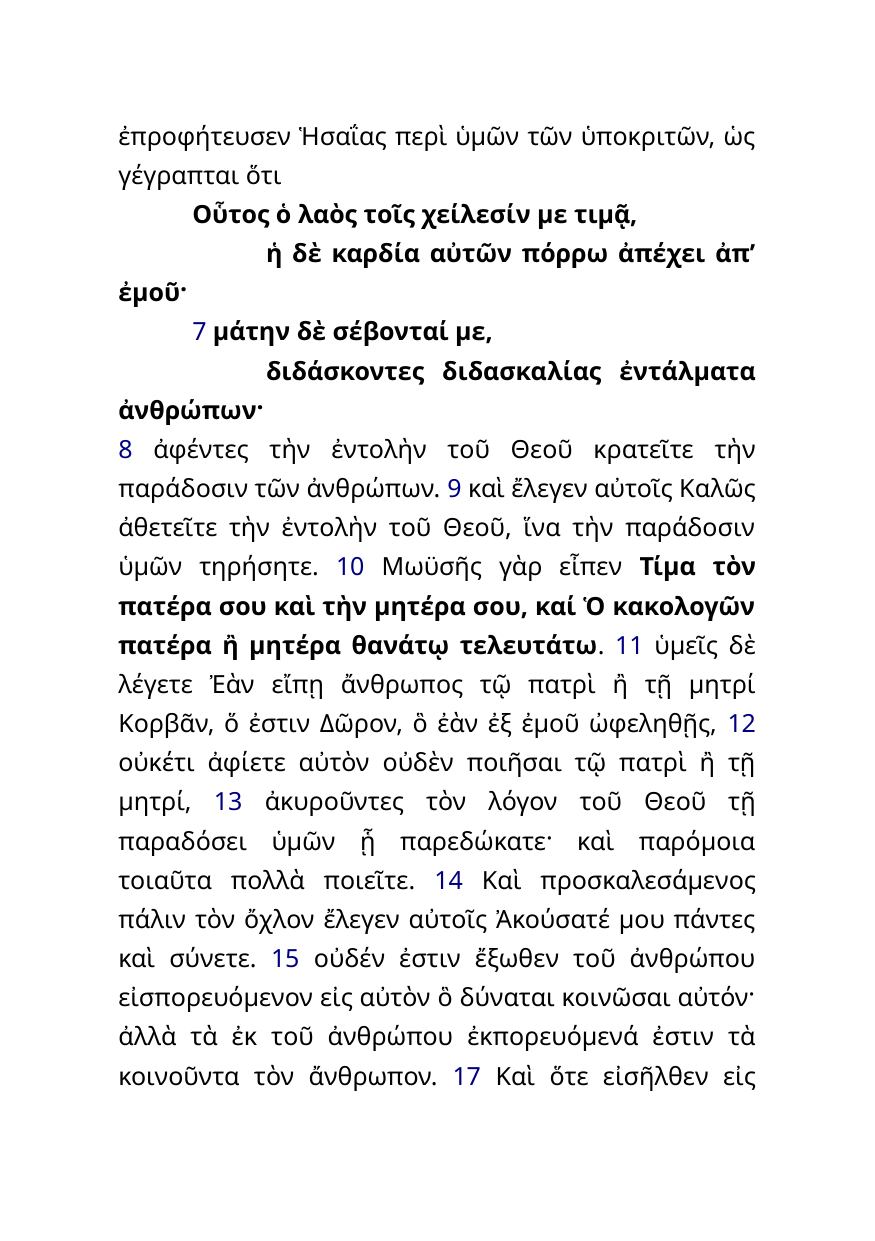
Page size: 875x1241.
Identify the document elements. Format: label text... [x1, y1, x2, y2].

text διδάσκοντες διδασκαλίας ἐντάλματα ἀνθρώπων· [118, 353, 756, 426]
text Οὗτος ὁ λαὸς τοῖς χείλεσίν με τιμᾷ, [118, 196, 756, 231]
text ἡ δὲ καρδία αὐτῶν πόρρω ἀπέχει ἀπ’ ἐμοῦ· [118, 236, 756, 309]
text 8 ἀφέντες τὴν ἐντολὴν τοῦ Θεοῦ κρατεῖτε τὴν παράδοσιν τῶν ἀνθρώπων. 9 καὶ ἔλεγεν αὐτοῖς Καλῶς ἀθετεῖτε τὴν ἐντολὴν τοῦ Θεοῦ, ἵνα τὴν παράδοσιν ὑμῶν τηρήσητε. 10 Μωϋσῆς γὰρ εἶπεν Τίμα τὸν πατέρα σου καὶ τὴν μητέρα σου, καί Ὁ κακολογῶν πατέρα ἢ μητέρα θανάτῳ τελευτάτω. 11 ὑμεῖς δὲ λέγετε Ἐὰν εἴπῃ ἄνθρωπος τῷ πατρὶ ἢ τῇ μητρί Κορβᾶν, ὅ ἐστιν Δῶρον, ὃ ἐὰν ἐξ ἐμοῦ ὠφεληθῇς, 12 οὐκέτι ἀφίετε αὐτὸν οὐδὲν ποιῆσαι τῷ πατρὶ ἢ τῇ μητρί, 13 ἀκυροῦντες τὸν λόγον τοῦ Θεοῦ τῇ παραδόσει ὑμῶν ᾗ παρεδώκατε· καὶ παρόμοια τοιαῦτα πολλὰ ποιεῖτε. 14 Καὶ προσκαλεσάμενος πάλιν τὸν ὄχλον ἔλεγεν αὐτοῖς Ἀκούσατέ μου πάντες καὶ σύνετε. 15 οὐδέν ἐστιν ἔξωθεν τοῦ ἀνθρώπου εἰσπορευόμενον εἰς αὐτὸν ὃ δύναται κοινῶσαι αὐτόν· ἀλλὰ τὰ ἐκ τοῦ ἀνθρώπου ἐκπορευόμενά ἐστιν τὰ κοινοῦντα τὸν ἄνθρωπον. 17 Καὶ ὅτε εἰσῆλθεν εἰς [118, 431, 756, 1092]
text 7 μάτην δὲ σέβονταί με, [118, 314, 756, 348]
text ἐπροφήτευσεν Ἡσαΐας περὶ ὑμῶν τῶν ὑποκριτῶν, ὡς γέγραπται ὅτι [118, 118, 756, 191]
